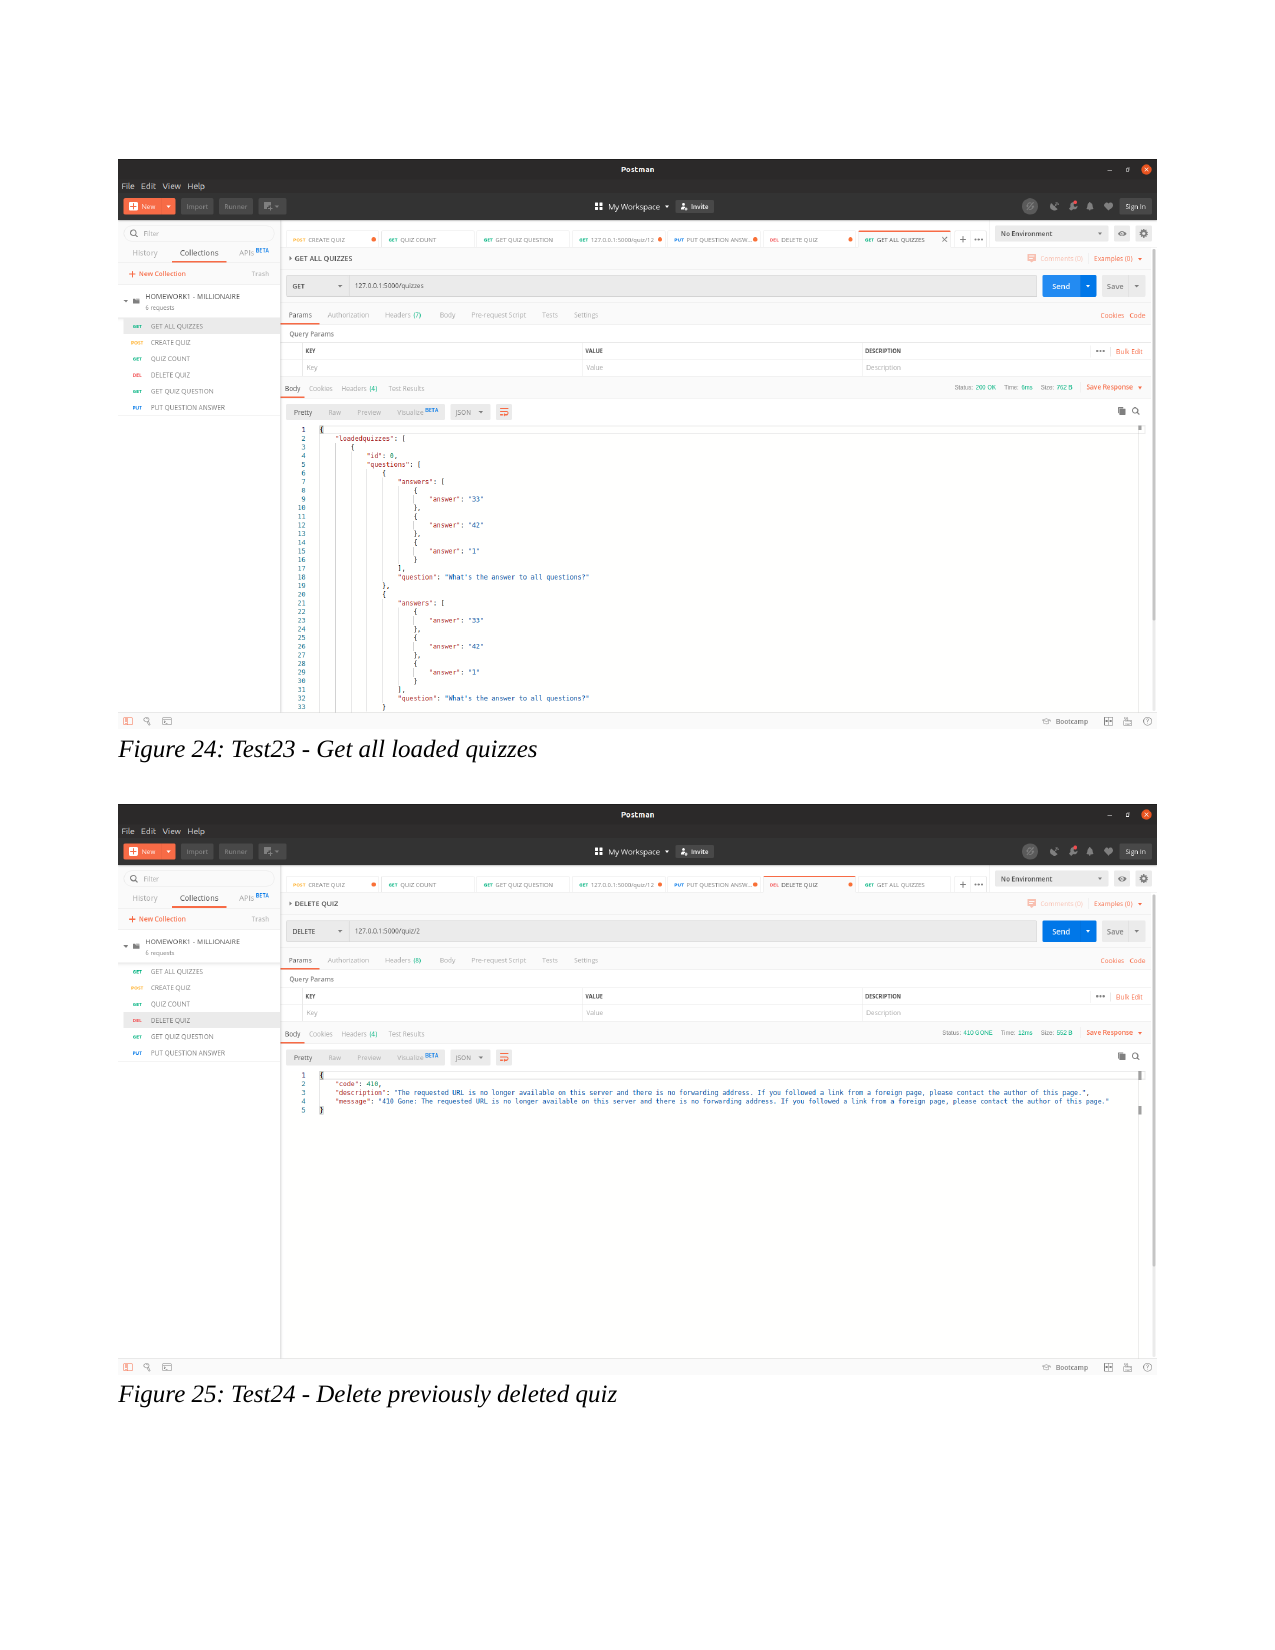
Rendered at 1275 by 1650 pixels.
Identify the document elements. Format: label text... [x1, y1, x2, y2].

text Figure 24: Test23 - Get all loaded quizzes [118, 729, 1157, 763]
picture [118, 804, 1157, 1375]
text Figure 25: Test24 - Delete previously deleted quiz [118, 1375, 1157, 1408]
picture [118, 159, 1157, 729]
